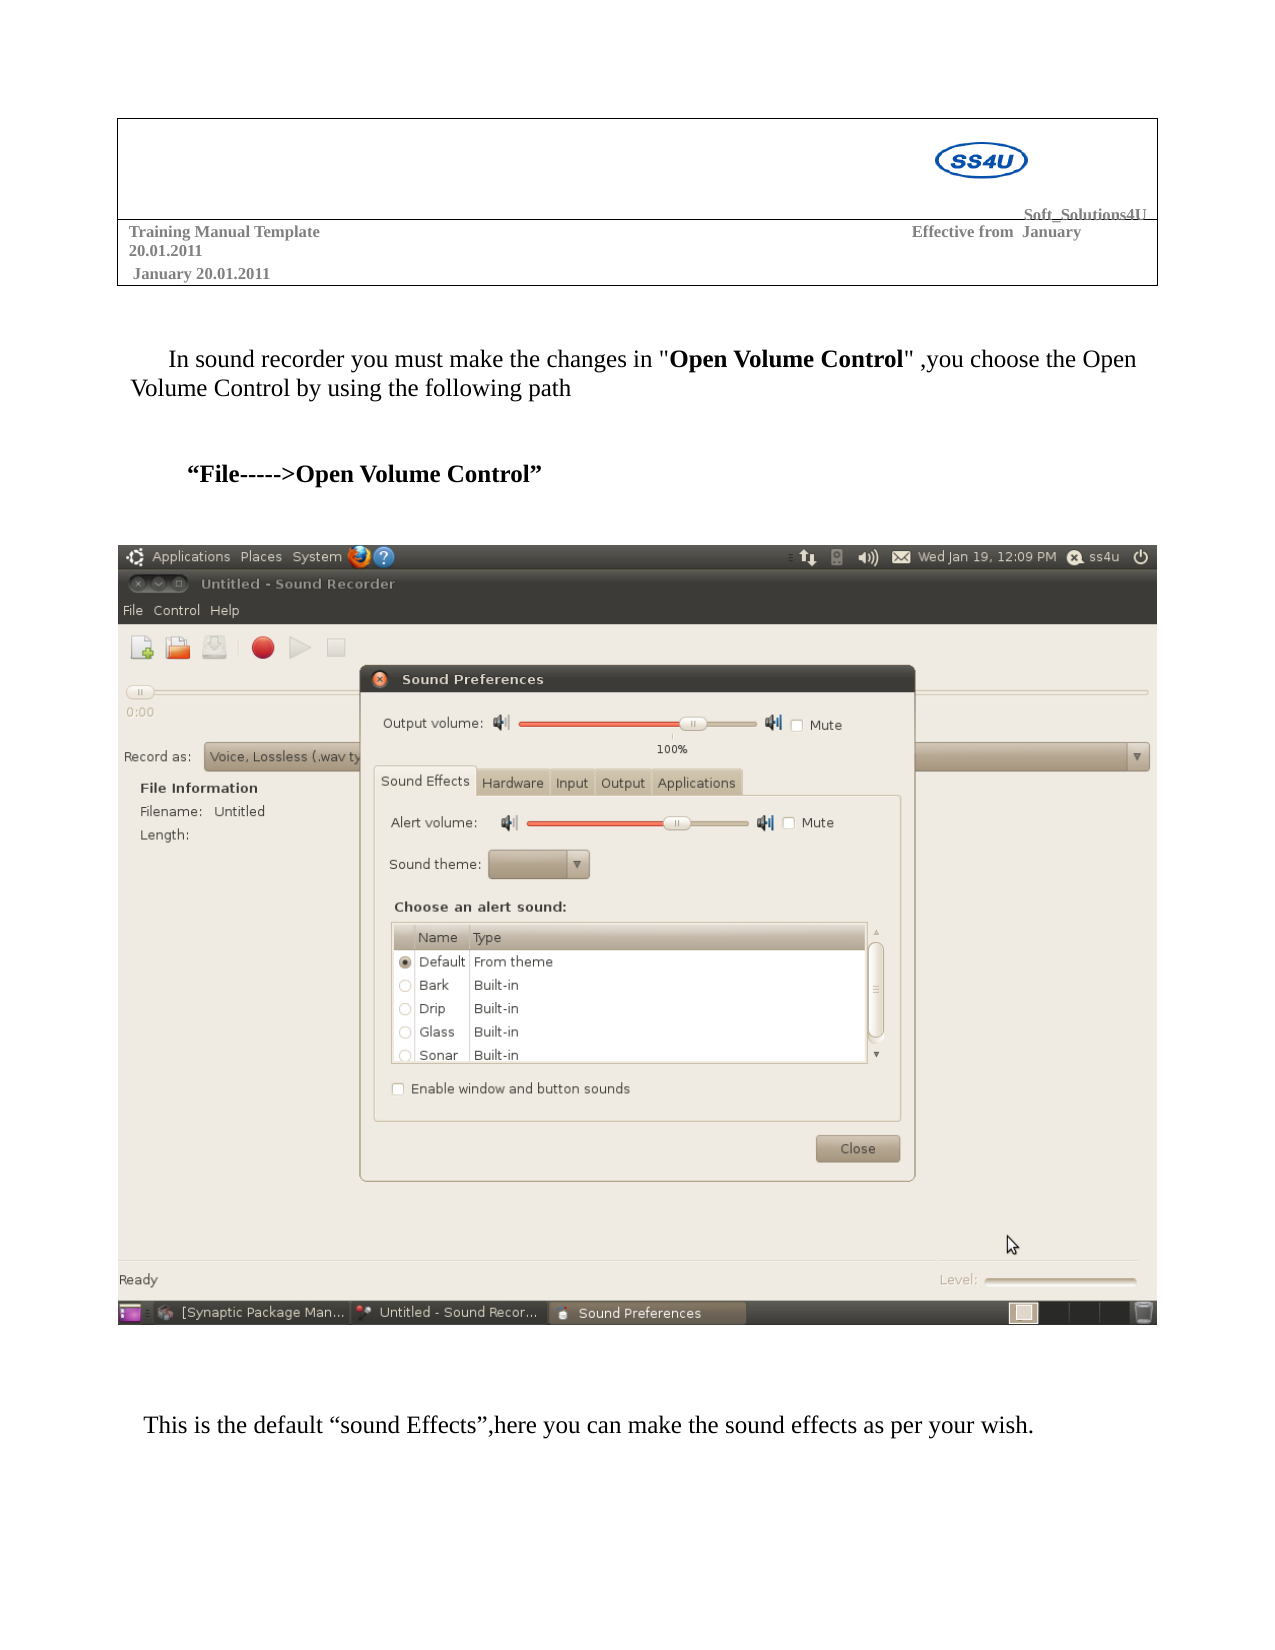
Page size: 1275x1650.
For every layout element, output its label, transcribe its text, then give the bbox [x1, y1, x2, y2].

table_header Soft_Solutions4U Quality System Procedure [118, 119, 1157, 218]
table_cell Training Manual Template Effective from January 20.01.2011 January 20.01.2011 [118, 220, 1157, 285]
picture [926, 140, 1118, 179]
text Volume Control by using the following path [118, 373, 1157, 401]
text This is the default “sound Effects”,here you can make the sound effects as per your wish. [118, 1411, 1157, 1439]
text In sound recorder you must make the changes in "Open Volume Control" ,you choose the Open [118, 344, 1157, 373]
text “File----->Open Volume Control” [118, 459, 1157, 488]
picture [118, 545, 1157, 1325]
